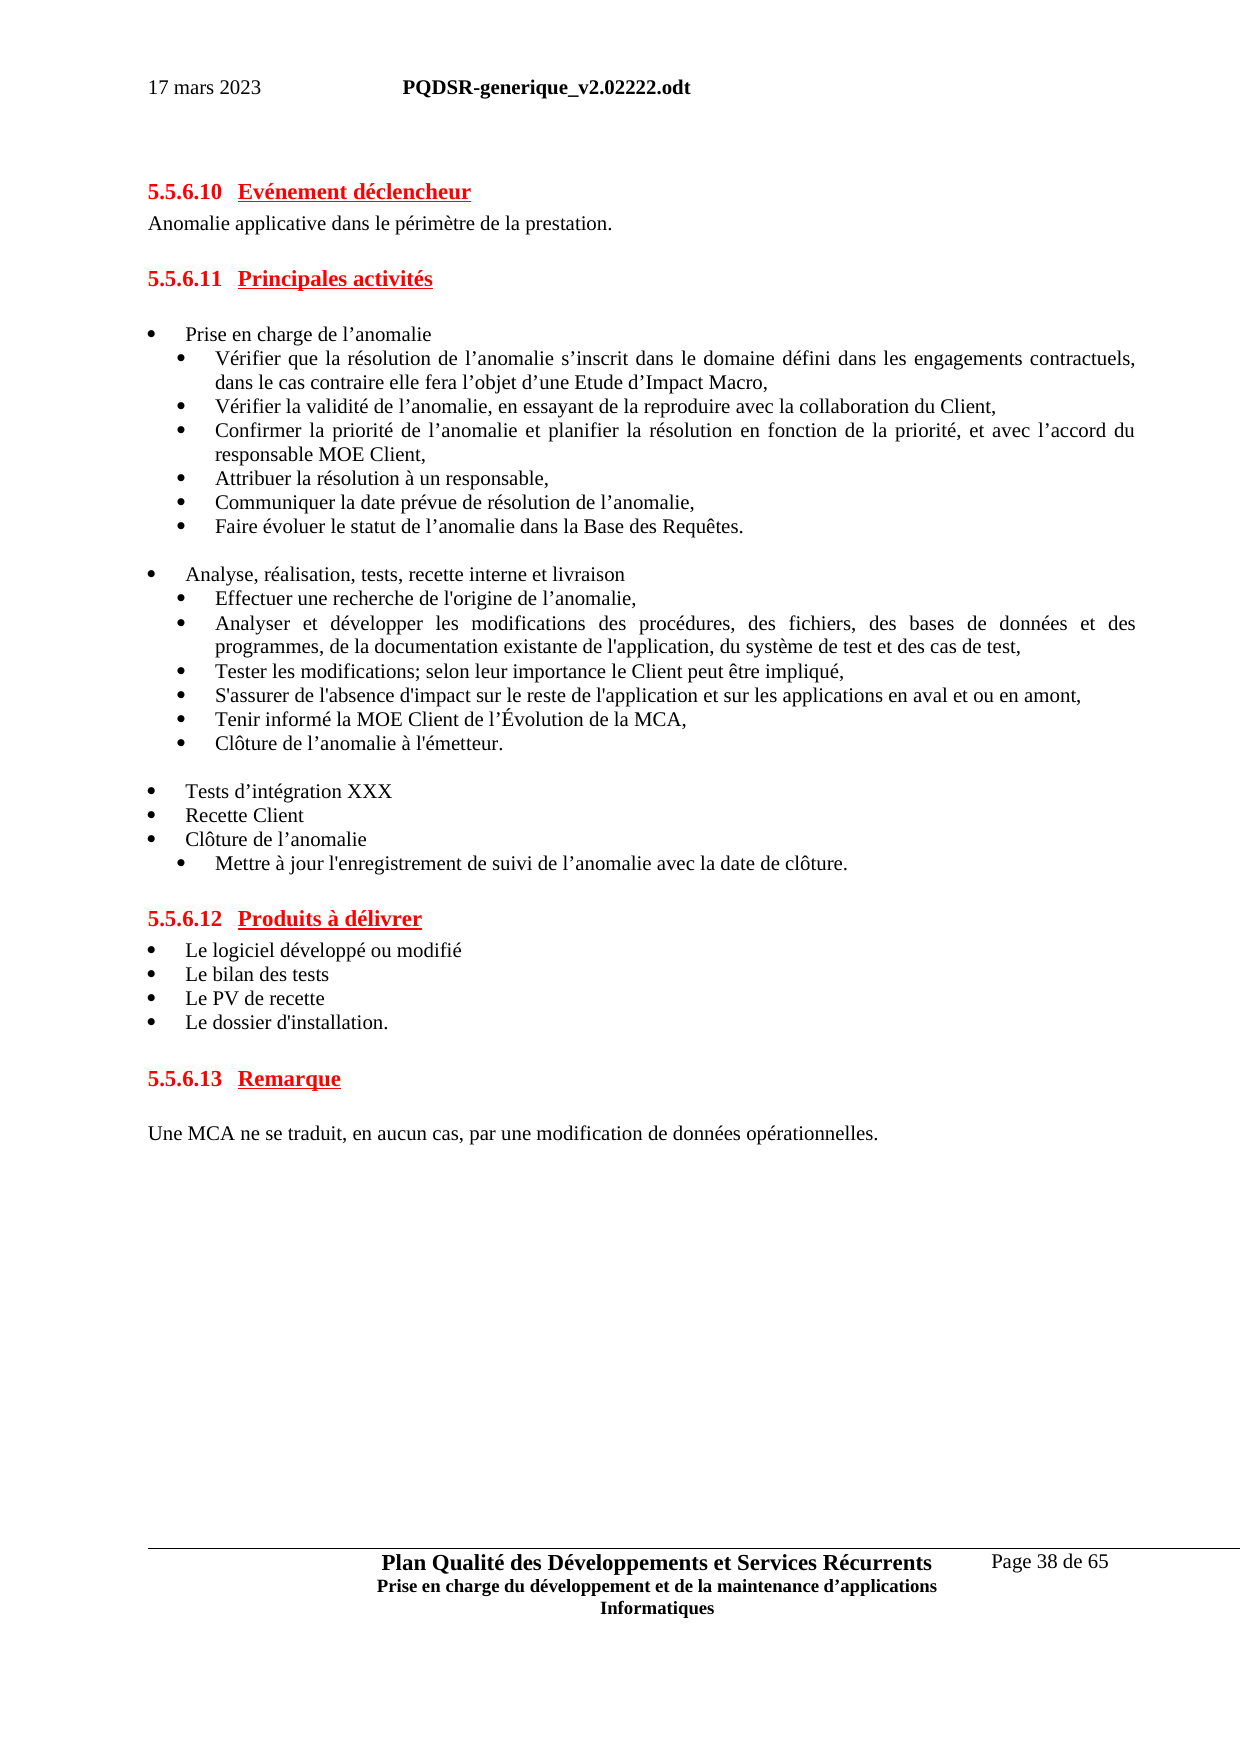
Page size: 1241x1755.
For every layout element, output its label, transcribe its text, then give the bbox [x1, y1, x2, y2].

list Communiquer la date prévue de résolution de l’anomalie, [177, 490, 1137, 514]
list Tester les modifications; selon leur importance le Client peut être impliqué, [177, 658, 1137, 683]
list Faire évoluer le statut de l’anomalie dans la Base des Requêtes. [177, 514, 1137, 538]
list Recette Client [148, 803, 1137, 827]
list Vérifier que la résolution de l’anomalie s’inscrit dans le domaine défini dans les engagements contractuels, dans le cas contraire elle fera l’objet d’une Etude d’Impact Macro, [177, 346, 1137, 394]
text Anomalie applicative dans le périmètre de la prestation. [148, 211, 1137, 235]
list Le logiciel développé ou modifié [148, 938, 1137, 962]
list Effectuer une recherche de l'origine de l’anomalie, [177, 586, 1137, 610]
list Tests d’intégration XXX [148, 779, 1137, 803]
list Clôture de l’anomalie [148, 827, 1137, 851]
subtitle Principales activités [148, 265, 1137, 291]
list Analyse, réalisation, tests, recette interne et livraison [148, 562, 1137, 586]
list Le dossier d'installation. [148, 1010, 1137, 1034]
list Clôture de l’anomalie à l'émetteur. [177, 731, 1137, 755]
list Tenir informé la MOE Client de l’Évolution de la MCA, [177, 707, 1137, 731]
subtitle Evénement déclencheur [148, 178, 1137, 204]
text Une MCA ne se traduit, en aucun cas, par une modification de données opérationnelles. [148, 1121, 1137, 1145]
list Attribuer la résolution à un responsable, [177, 466, 1137, 490]
subtitle Remarque [148, 1064, 1137, 1091]
list Mettre à jour l'enregistrement de suivi de l’anomalie avec la date de clôture. [177, 851, 1137, 875]
list S'assurer de l'absence d'impact sur le reste de l'application et sur les applications en aval et ou en amont, [177, 683, 1137, 707]
list Confirmer la priorité de l’anomalie et planifier la résolution en fonction de la priorité, et avec l’accord du responsable MOE Client, [177, 418, 1137, 466]
list Le PV de recette [148, 986, 1137, 1010]
list Analyser et développer les modifications des procédures, des fichiers, des bases de données et des programmes, de la documentation existante de l'application, du système de test et des cas de test, [177, 610, 1137, 658]
subtitle Produits à délivrer [148, 905, 1137, 932]
list Le bilan des tests [148, 962, 1137, 986]
list Vérifier la validité de l’anomalie, en essayant de la reproduire avec la collaboration du Client, [177, 394, 1137, 418]
list Prise en charge de l’anomalie [148, 322, 1137, 346]
